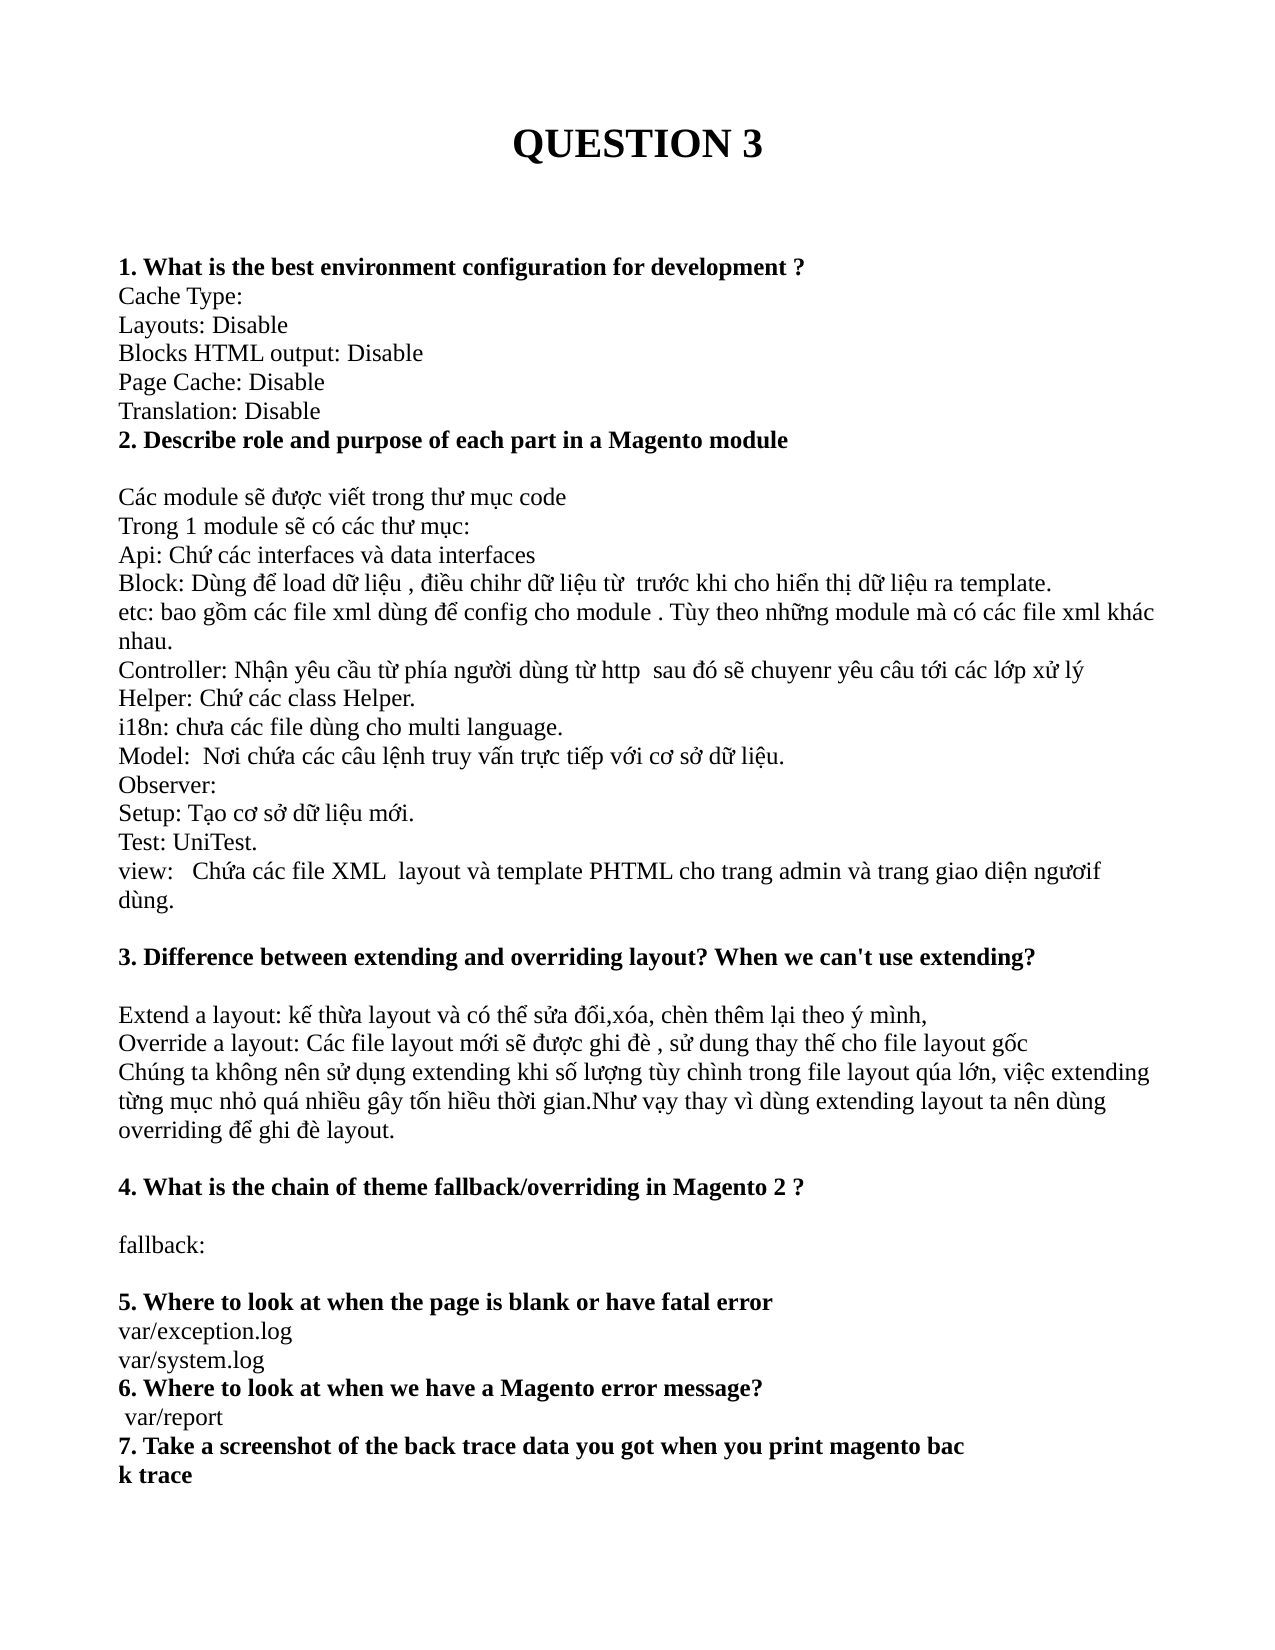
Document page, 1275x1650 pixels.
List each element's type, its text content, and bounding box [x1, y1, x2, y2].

text Cache Type: [118, 281, 1157, 310]
text var/system.log [118, 1345, 1157, 1373]
text Block: Dùng để load dữ liệu , điều chihr dữ liệu từ trước khi cho hiển thị dữ liệu ra template. [118, 568, 1157, 597]
text 6. Where to look at when we have a Magento error message? [118, 1373, 1157, 1402]
text etc: bao gồm các file xml dùng để config cho module . Tùy theo những module mà có các file xml khác nhau. [118, 597, 1157, 655]
text 4. What is the chain of theme fallback/overriding in Magento 2 ? [118, 1172, 1157, 1201]
text i18n: chưa các file dùng cho multi language. [118, 712, 1157, 741]
text Extend a layout: kế thừa layout và có thể sửa đổi,xóa, chèn thêm lại theo ý mình, [118, 1000, 1157, 1028]
text Observer: [118, 770, 1157, 798]
text Override a layout: Các file layout mới sẽ được ghi đè , sử dung thay thế cho file layout gốc [118, 1028, 1157, 1057]
text Model: Nơi chứa các câu lệnh truy vấn trực tiếp với cơ sở dữ liệu. [118, 741, 1157, 770]
text Các module sẽ được viết trong thư mục code [118, 482, 1157, 511]
text view: Chứa các file XML layout và template PHTML cho trang admin và trang giao diện ngươif dùng. [118, 856, 1157, 913]
text 3. Difference between extending and overriding layout? When we can't use extending? [118, 942, 1157, 971]
text Trong 1 module sẽ có các thư mục: [118, 511, 1157, 540]
text Helper: Chứ các class Helper. [118, 683, 1157, 712]
text QUESTION 3 [118, 118, 1157, 166]
text Chúng ta không nên sử dụng extending khi số lượng tùy chình trong file layout qúa lớn, việc extending từng mục nhỏ quá nhiều gây tốn hiều thời gian.Như vạy thay vì dùng extending layout ta nên dùng overriding để ghi đè layout. [118, 1057, 1157, 1143]
text Setup: Tạo cơ sở dữ liệu mới. [118, 798, 1157, 827]
text 1. What is the best environment configuration for development ? [118, 252, 1157, 281]
text 5. Where to look at when the page is blank or have fatal error [118, 1287, 1157, 1316]
text Translation: Disable [118, 396, 1157, 425]
text Layouts: Disable [118, 310, 1157, 338]
text fallback: [118, 1230, 1157, 1258]
text 2. Describe role and purpose of each part in a Magento module [118, 425, 1157, 453]
text Blocks HTML output: Disable [118, 338, 1157, 367]
text Controller: Nhận yêu cầu từ phía người dùng từ http sau đó sẽ chuyenr yêu câu tới các lớp xử lý [118, 655, 1157, 683]
text Page Cache: Disable [118, 367, 1157, 396]
text var/report [118, 1402, 1157, 1431]
text Api: Chứ các interfaces và data interfaces [118, 540, 1157, 568]
text 7. Take a screenshot of the back trace data you got when you print magento bac [118, 1431, 1157, 1460]
text var/exception.log [118, 1316, 1157, 1345]
text k trace [118, 1460, 1157, 1488]
text Test: UniTest. [118, 827, 1157, 856]
